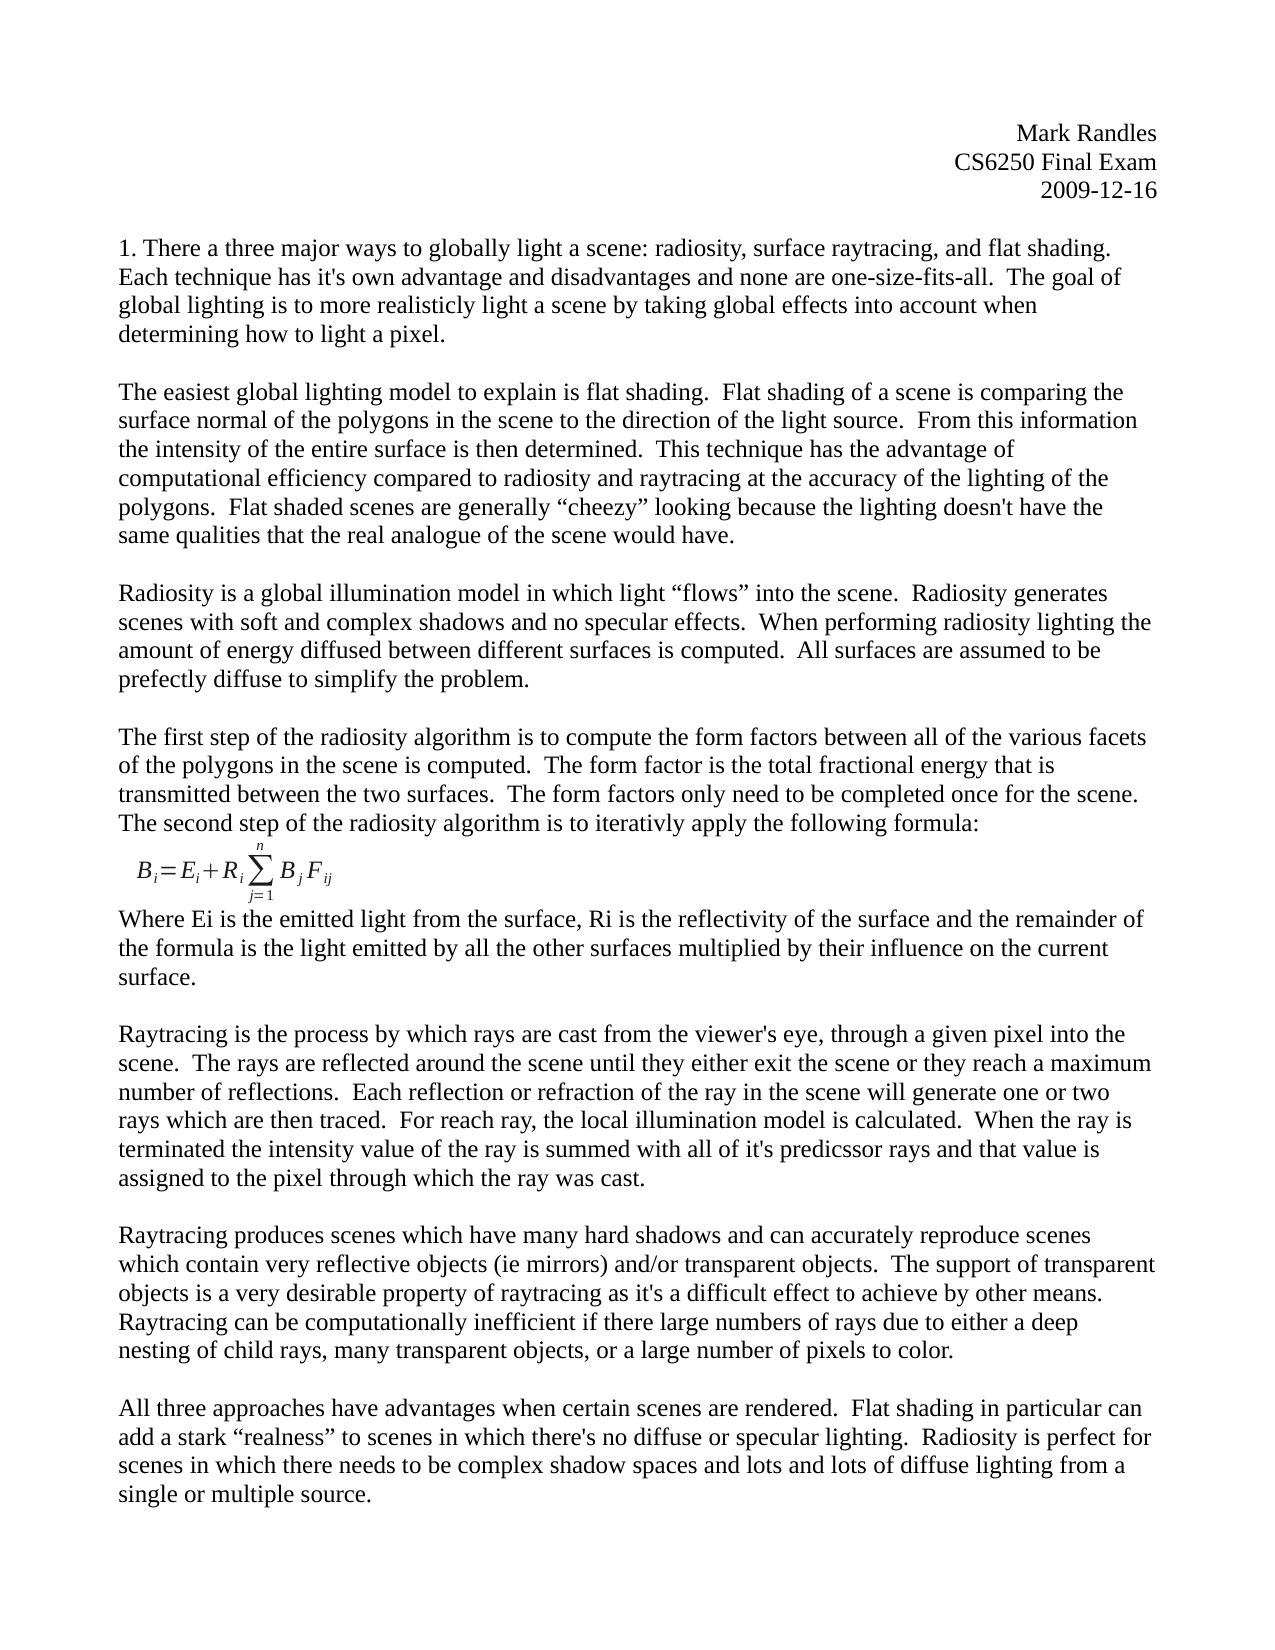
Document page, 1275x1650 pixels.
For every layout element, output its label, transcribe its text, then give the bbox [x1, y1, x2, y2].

text 1. There a three major ways to globally light a scene: radiosity, surface raytracing, and flat shading. Each technique has it's own advantage and disadvantages and none are one-size-fits-all. The goal of global lighting is to more realisticly light a scene by taking global effects into account when determining how to light a pixel. [118, 233, 1157, 348]
text 2009-12-16 [118, 176, 1157, 204]
text Where Ei is the emitted light from the surface, Ri is the reflectivity of the surface and the remainder of the formula is the light emitted by all the other surfaces multiplied by their influence on the current surface. [118, 904, 1157, 990]
text The easiest global lighting model to explain is flat shading. Flat shading of a scene is comparing the surface normal of the polygons in the scene to the direction of the light source. From this information the intensity of the entire surface is then determined. This technique has the advantage of computational efficiency compared to radiosity and raytracing at the accuracy of the lighting of the polygons. Flat shaded scenes are generally “cheezy” looking because the lighting doesn't have the same qualities that the real analogue of the scene would have. [118, 377, 1157, 549]
text Raytracing is the process by which rays are cast from the viewer's eye, through a given pixel into the scene. The rays are reflected around the scene until they either exit the scene or they reach a maximum number of reflections. Each reflection or refraction of the ray in the scene will generate one or two rays which are then traced. For reach ray, the local illumination model is calculated. When the ray is terminated the intensity value of the ray is summed with all of it's predicssor rays and that value is assigned to the pixel through which the ray was cast. [118, 1019, 1157, 1192]
text All three approaches have advantages when certain scenes are rendered. Flat shading in particular can add a stark “realness” to scenes in which there's no diffuse or specular lighting. Radiosity is perfect for scenes in which there needs to be complex shadow spaces and lots and lots of diffuse lighting from a single or multiple source. [118, 1393, 1157, 1508]
text Raytracing produces scenes which have many hard shadows and can accurately reproduce scenes which contain very reflective objects (ie mirrors) and/or transparent objects. The support of transparent objects is a very desirable property of raytracing as it's a difficult effect to achieve by other means. Raytracing can be computationally inefficient if there large numbers of rays due to either a deep nesting of child rays, many transparent objects, or a large number of pixels to color. [118, 1220, 1157, 1364]
text Radiosity is a global illumination model in which light “flows” into the scene. Radiosity generates scenes with soft and complex shadows and no specular effects. When performing radiosity lighting the amount of energy diffused between different surfaces is computed. All surfaces are assumed to be prefectly diffuse to simplify the problem. [118, 578, 1157, 693]
text The first step of the radiosity algorithm is to compute the form factors between all of the various facets of the polygons in the scene is computed. The form factor is the total fractional energy that is transmitted between the two surfaces. The form factors only need to be completed once for the scene. The second step of the radiosity algorithm is to iterativly apply the following formula: [118, 722, 1157, 837]
text CS6250 Final Exam [118, 147, 1157, 176]
text Mark Randles [118, 118, 1157, 147]
